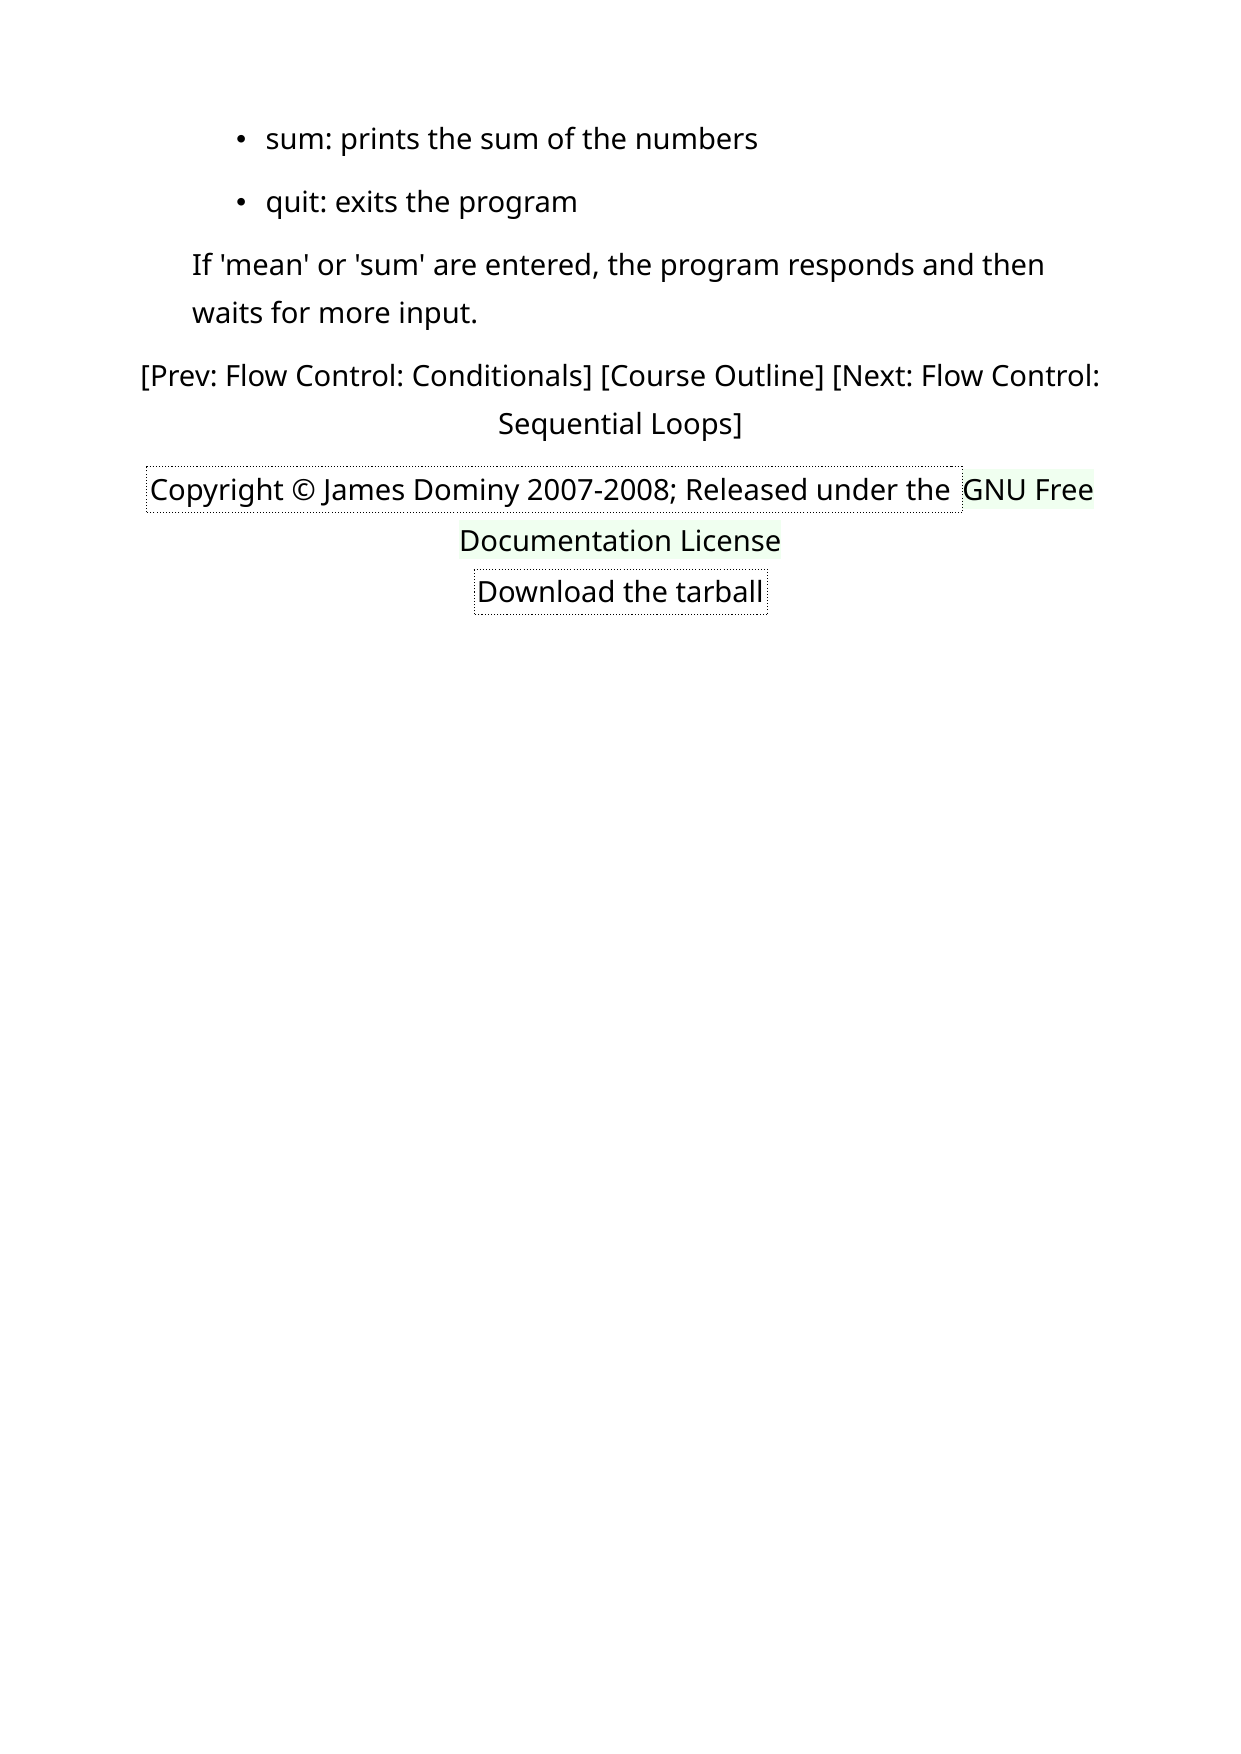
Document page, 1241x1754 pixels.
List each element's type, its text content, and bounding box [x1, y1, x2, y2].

list sum: prints the sum of the numbers [236, 118, 1122, 158]
text [Prev: Flow Control: Conditionals] [Course Outline] [Next: Flow Control: Sequential Loops] [118, 355, 1122, 443]
text Copyright © James Dominy 2007-2008; Released under the GNU Free Documentation License Download the tarball [118, 466, 1122, 614]
list If 'mean' or 'sum' are entered, the program responds and then waits for more input. [162, 244, 1122, 332]
list quit: exits the program [236, 181, 1122, 221]
